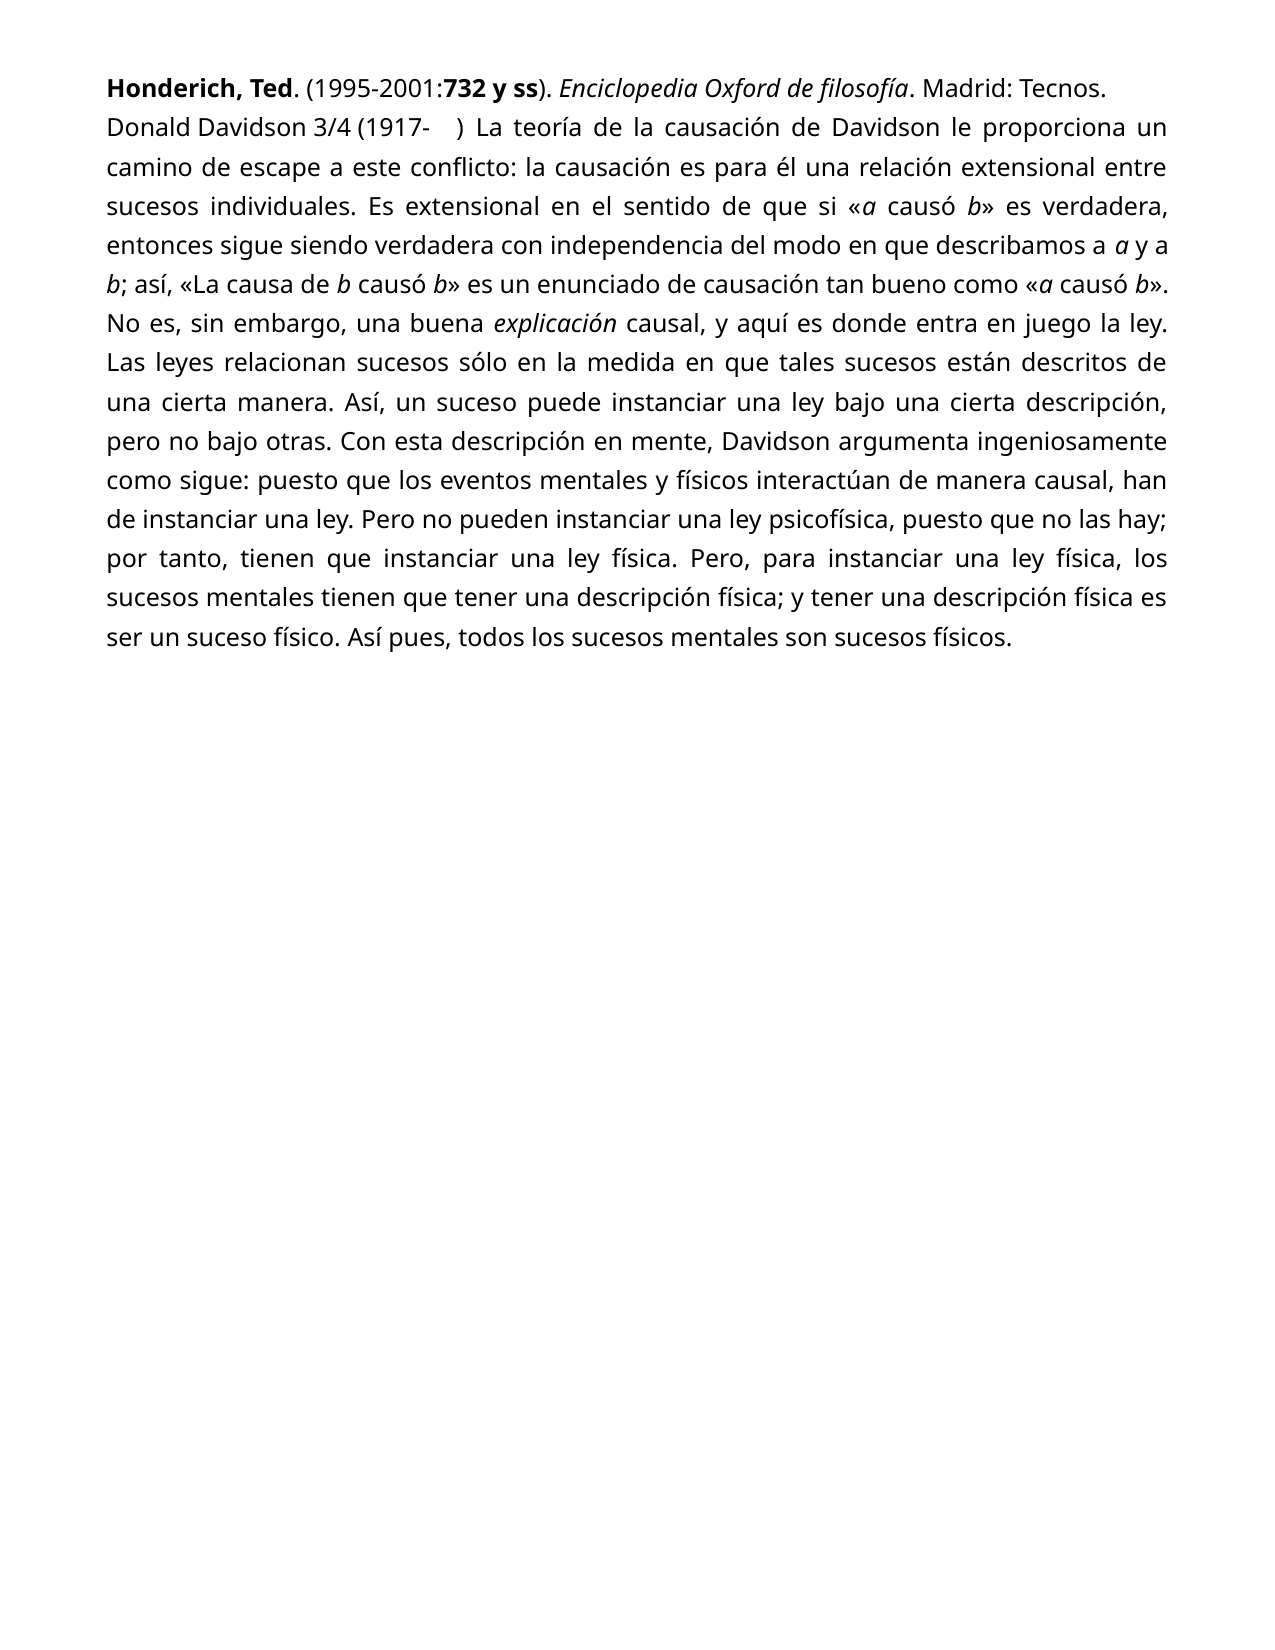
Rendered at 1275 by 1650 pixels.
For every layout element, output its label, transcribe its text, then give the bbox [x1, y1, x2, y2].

text Donald Davidson 3/4 (1917- ) La teoría de la causación de Davidson le proporciona un camino de escape a este conflicto: la causación es para él una relación extensional entre sucesos individuales. Es extensional en el sentido de que si «a causó b» es verdadera, entonces sigue siendo verdadera con independencia del modo en que describamos a a y a b; así, «La causa de b causó b» es un enunciado de causación tan bueno como «a causó b». No es, sin embargo, una buena explicación causal, y aquí es donde entra en juego la ley. Las leyes relacionan sucesos sólo en la medida en que tales sucesos están descritos de una cierta manera. Así, un suceso puede instanciar una ley bajo una cierta descripción, pero no bajo otras. Con esta descripción en mente, Davidson argumenta ingeniosamente como sigue: puesto que los eventos mentales y físicos interactúan de manera causal, han de instanciar una ley. Pero no pueden instanciar una ley psicofísica, puesto que no las hay; por tanto, tienen que instanciar una ley física. Pero, para instanciar una ley física, los sucesos mentales tienen que tener una descripción física; y tener una descripción física es ser un suceso físico. Así pues, todos los sucesos mentales son sucesos físicos. [106, 110, 1169, 653]
text Honderich, Ted. (1995-2001:732 y ss). Enciclopedia Oxford de filosofía. Madrid: Tecnos. [106, 71, 1169, 105]
